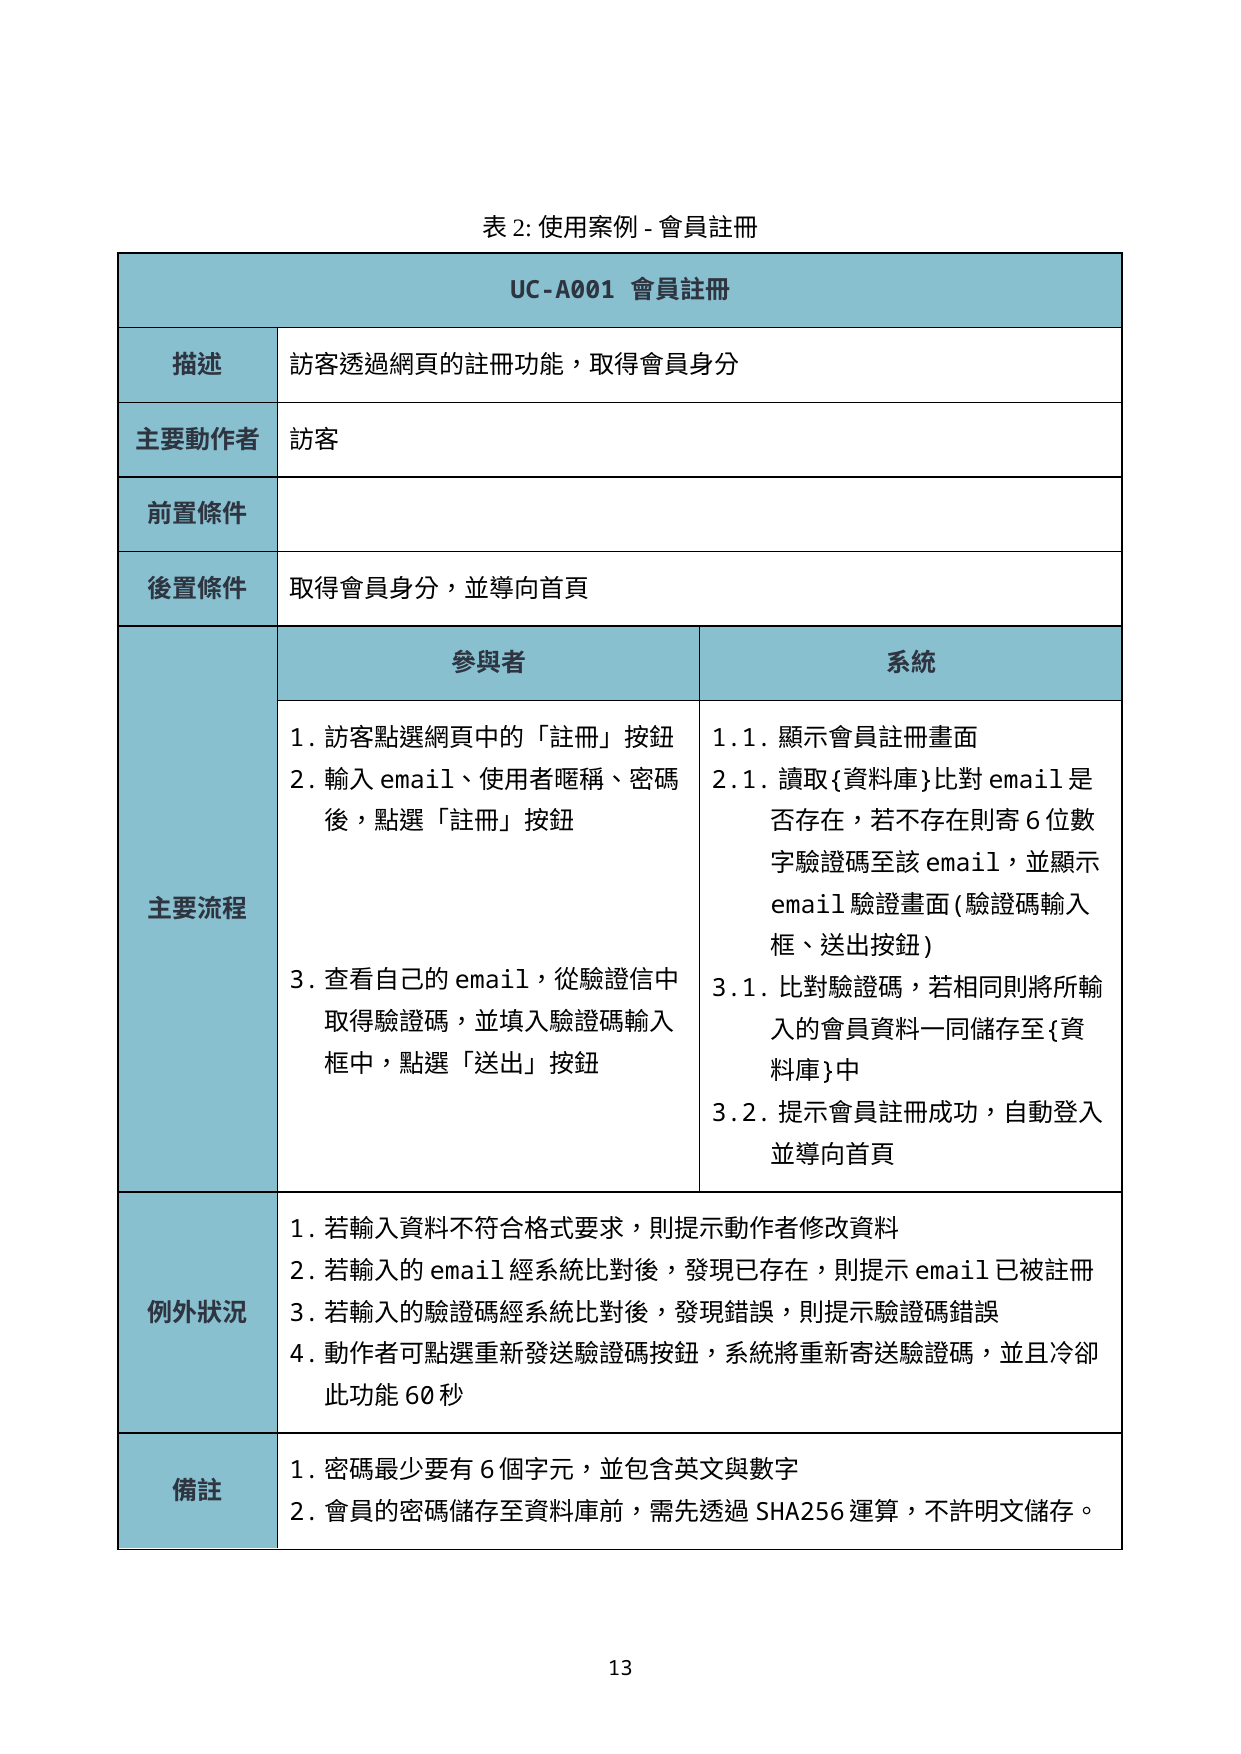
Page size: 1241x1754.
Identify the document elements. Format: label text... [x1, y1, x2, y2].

table_cell 描述 [119, 328, 277, 401]
table_cell 訪客點選網頁中的「註冊」按鈕 輸入email、使用者暱稱、密碼後，點選「註冊」按鈕 查看自己的email，從驗證信中取得驗證碼，並填入驗證碼輸入框中，點選「送出」按鈕 [278, 701, 699, 1191]
table_cell 訪客 [278, 403, 1121, 476]
table_cell 前置條件 [119, 478, 277, 551]
table_cell [278, 478, 1121, 551]
table_cell 顯示會員註冊畫面 讀取{資料庫}比對email是否存在，若不存在則寄6位數字驗證碼至該email，並顯示email驗證畫面(驗證碼輸入框、送出按鈕) 比對驗證碼，若相同則將所輸入的會員資料一同儲存至{資料庫}中 提示會員註冊成功，自動登入並導向首頁 [700, 701, 1121, 1191]
table_cell 例外狀況 [119, 1193, 277, 1432]
table_cell 密碼最少要有6個字元，並包含英文與數字 會員的密碼儲存至資料庫前，需先透過SHA256運算，不許明文儲存。 [278, 1434, 1121, 1548]
text 表 2: 使用案例 - 會員註冊 [118, 207, 1122, 243]
table_cell 訪客透過網頁的註冊功能，取得會員身分 [278, 328, 1121, 401]
table_cell 後置條件 [119, 552, 277, 625]
table_header UC-A001 會員註冊 [119, 254, 1121, 327]
table_cell 備註 [119, 1434, 277, 1548]
table_cell 參與者 [278, 627, 699, 700]
table_cell 主要流程 [119, 627, 277, 1191]
table_cell 主要動作者 [119, 403, 277, 476]
table_cell 系統 [700, 627, 1121, 700]
table_cell 取得會員身分，並導向首頁 [278, 552, 1121, 625]
table_cell 若輸入資料不符合格式要求，則提示動作者修改資料 若輸入的email經系統比對後，發現已存在，則提示email已被註冊 若輸入的驗證碼經系統比對後，發現錯誤，則提示驗證碼錯誤 動作者可點選重新發送驗證碼按鈕，系統將重新寄送驗證碼，並且冷卻此功能60秒 [278, 1193, 1121, 1432]
